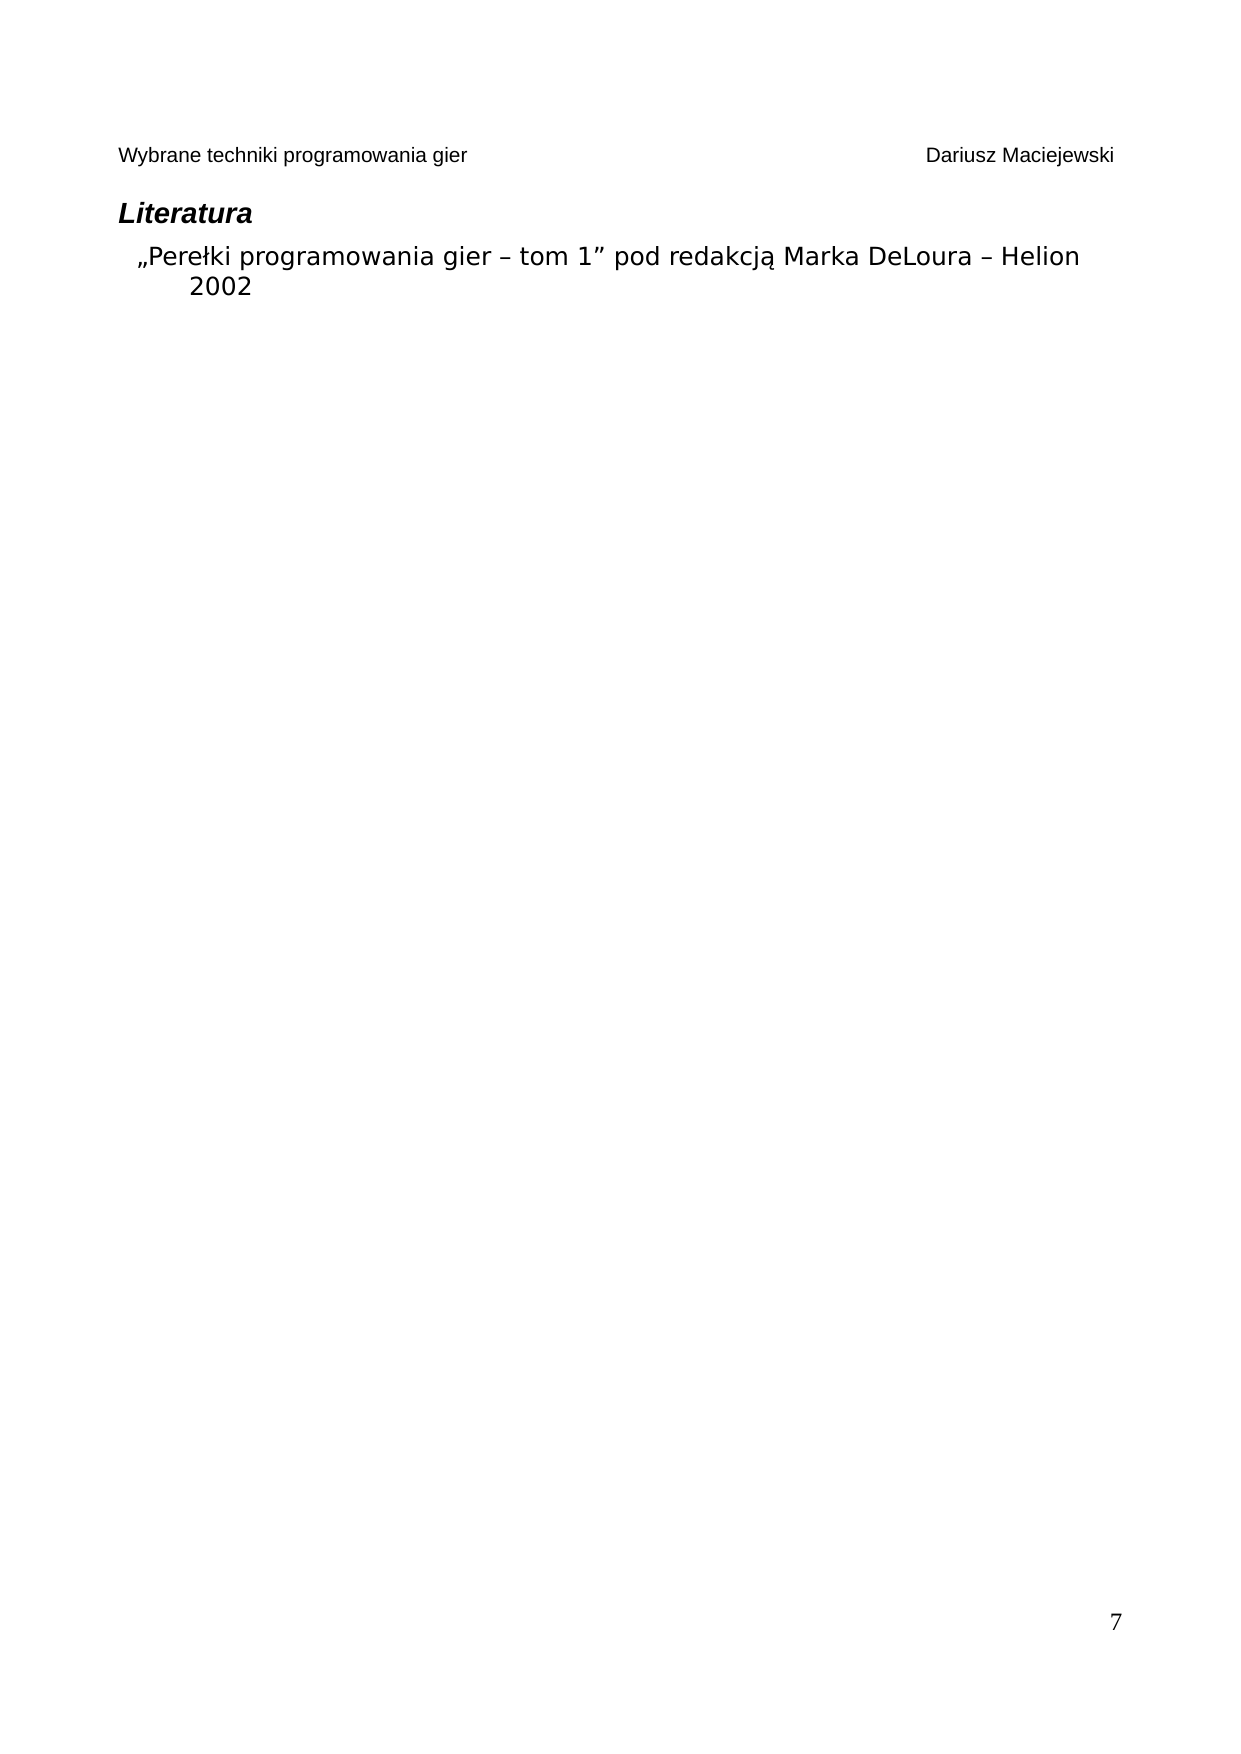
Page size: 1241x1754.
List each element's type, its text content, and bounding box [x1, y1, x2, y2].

subtitle Literatura [118, 197, 1122, 230]
text „Perełki programowania gier – tom 1” pod redakcją Marka DeLoura – Helion 2002 [136, 243, 1122, 301]
